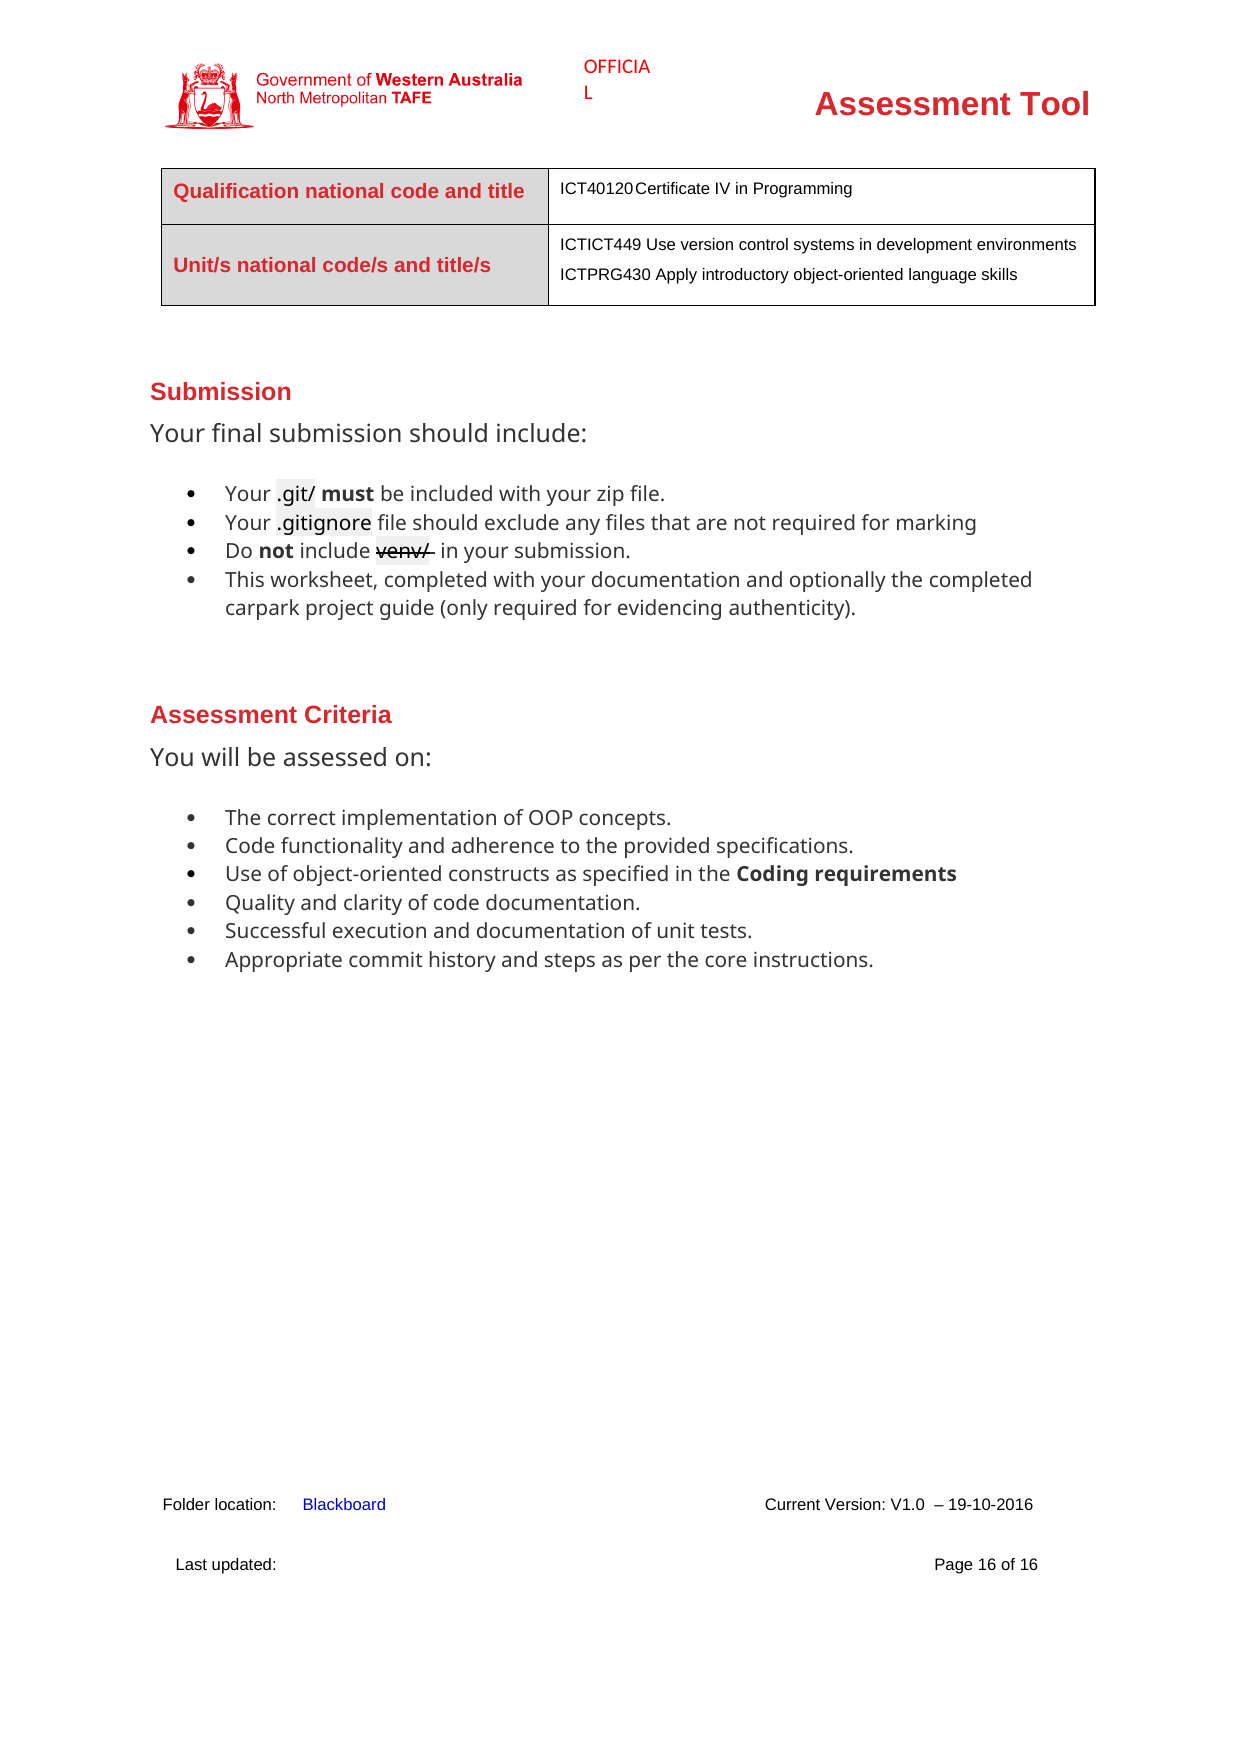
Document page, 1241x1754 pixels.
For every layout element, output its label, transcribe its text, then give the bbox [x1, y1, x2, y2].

list Code functionality and adherence to the provided specifications. [187, 831, 1090, 859]
list Appropriate commit history and steps as per the core instructions. [187, 945, 1090, 973]
list Successful execution and documentation of unit tests. [187, 916, 1090, 945]
list Your .git/ must be included with your zip file. [187, 479, 1090, 508]
list Use of object-oriented constructs as specified in the Coding requirements [187, 859, 1090, 888]
list The correct implementation of OOP concepts. [187, 803, 1090, 831]
text Your final submission should include: [150, 416, 1090, 450]
list This worksheet, completed with your documentation and optionally the completed carpark project guide (only required for evidencing authenticity). [187, 565, 1090, 622]
subtitle Submission [150, 377, 1090, 406]
subtitle Assessment Criteria [150, 700, 1090, 729]
list Do not include venv/ in your submission. [187, 536, 1090, 565]
list Quality and clarity of code documentation. [187, 888, 1090, 916]
picture [165, 63, 527, 129]
text You will be assessed on: [150, 739, 1090, 773]
list Your .gitignore file should exclude any files that are not required for marking [187, 508, 1090, 536]
